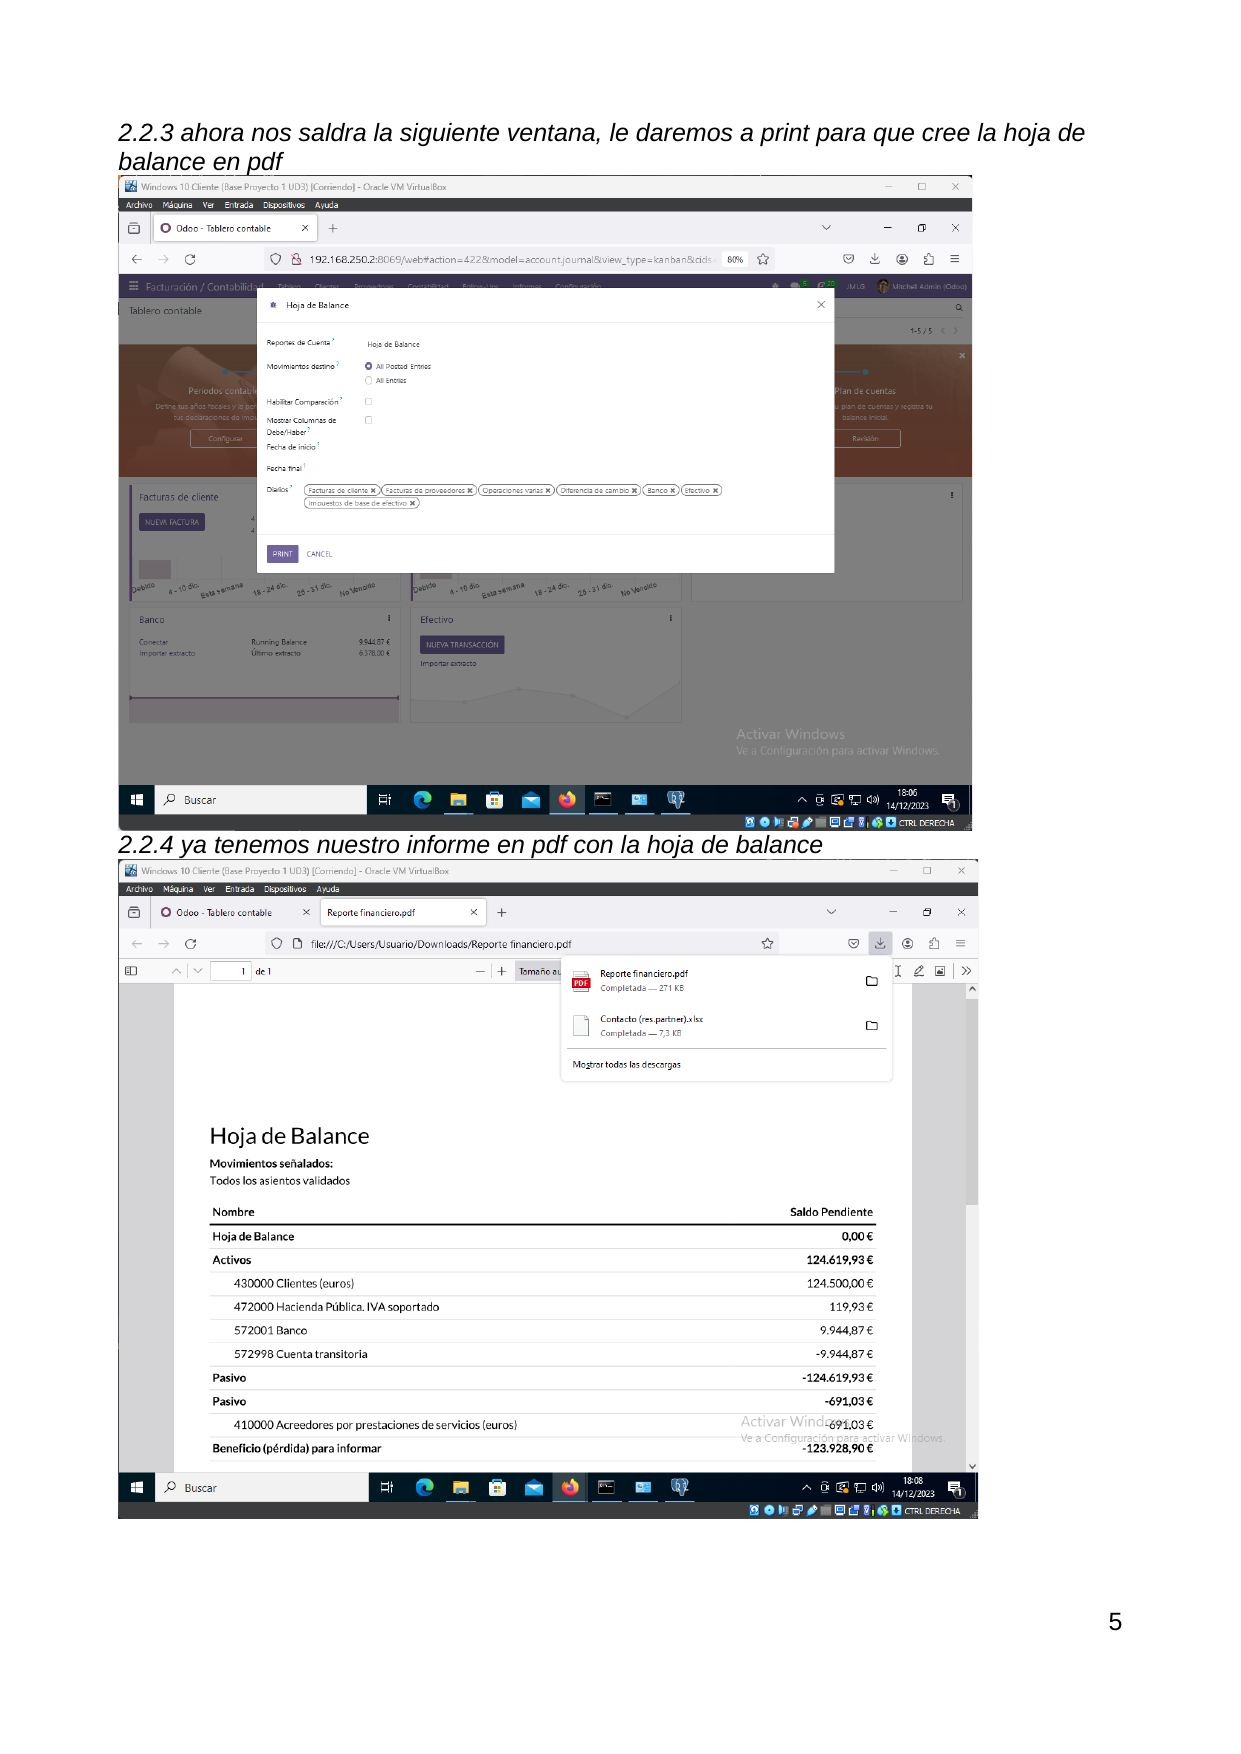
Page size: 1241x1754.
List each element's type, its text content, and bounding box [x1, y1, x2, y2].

picture [118, 859, 979, 1519]
picture [118, 175, 973, 831]
text 2.2.4 ya tenemos nuestro informe en pdf con la hoja de balance [118, 831, 1122, 859]
text 2.2.3 ahora nos saldra la siguiente ventana, le daremos a print para que cree la hoja de balance en pdf [118, 118, 1122, 176]
